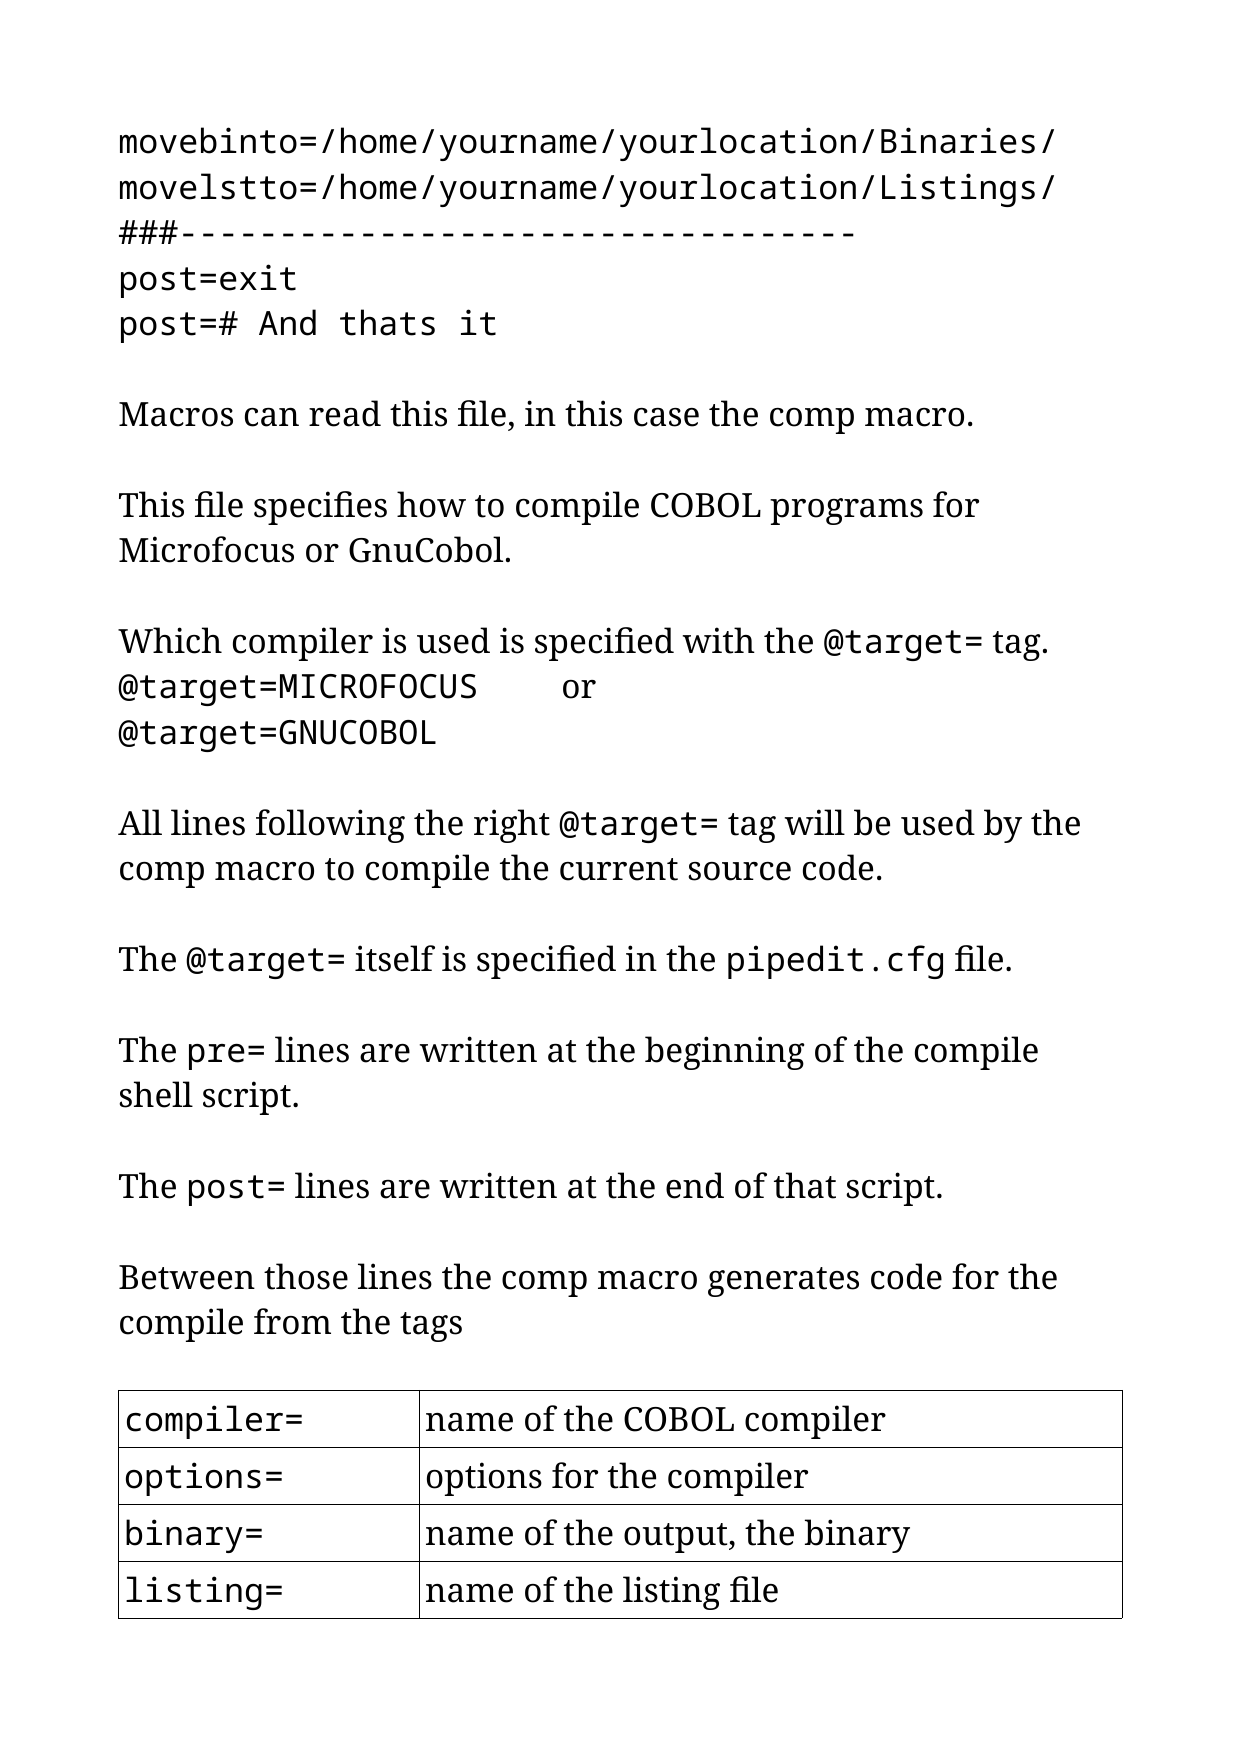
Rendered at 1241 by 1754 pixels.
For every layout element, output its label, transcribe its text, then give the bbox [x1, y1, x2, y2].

text @target=GNUCOBOL [118, 708, 1122, 754]
text post=exit [118, 254, 1122, 300]
table_cell options for the compiler [420, 1448, 1122, 1504]
text @target=MICROFOCUS or [118, 663, 1122, 708]
text Macros can read this file, in this case the comp macro. [118, 391, 1122, 436]
table_header name of the COBOL compiler [420, 1391, 1122, 1447]
table_cell name of the output, the binary [420, 1505, 1122, 1561]
table_cell listing= [119, 1562, 419, 1618]
text The pre= lines are written at the beginning of the compile shell script. [118, 1026, 1122, 1117]
text Between those lines the comp macro generates code for the compile from the tags [118, 1253, 1122, 1344]
text ###---------------------------------- [118, 209, 1122, 254]
text All lines following the right @target= tag will be used by the comp macro to compile the current source code. [118, 799, 1122, 890]
text movelstto=/home/yourname/yourlocation/Listings/ [118, 163, 1122, 209]
text This file specifies how to compile COBOL programs for Microfocus or GnuCobol. [118, 481, 1122, 572]
text post=# And thats it [118, 300, 1122, 345]
text The @target= itself is specified in the pipedit.cfg file. [118, 936, 1122, 981]
text movebinto=/home/yourname/yourlocation/Binaries/ [118, 118, 1122, 163]
table_header compiler= [119, 1391, 419, 1447]
text The post= lines are written at the end of that script. [118, 1163, 1122, 1208]
table_cell options= [119, 1448, 419, 1504]
text Which compiler is used is specified with the @target= tag. [118, 618, 1122, 663]
table_cell binary= [119, 1505, 419, 1561]
table_cell name of the listing file [420, 1562, 1122, 1618]
